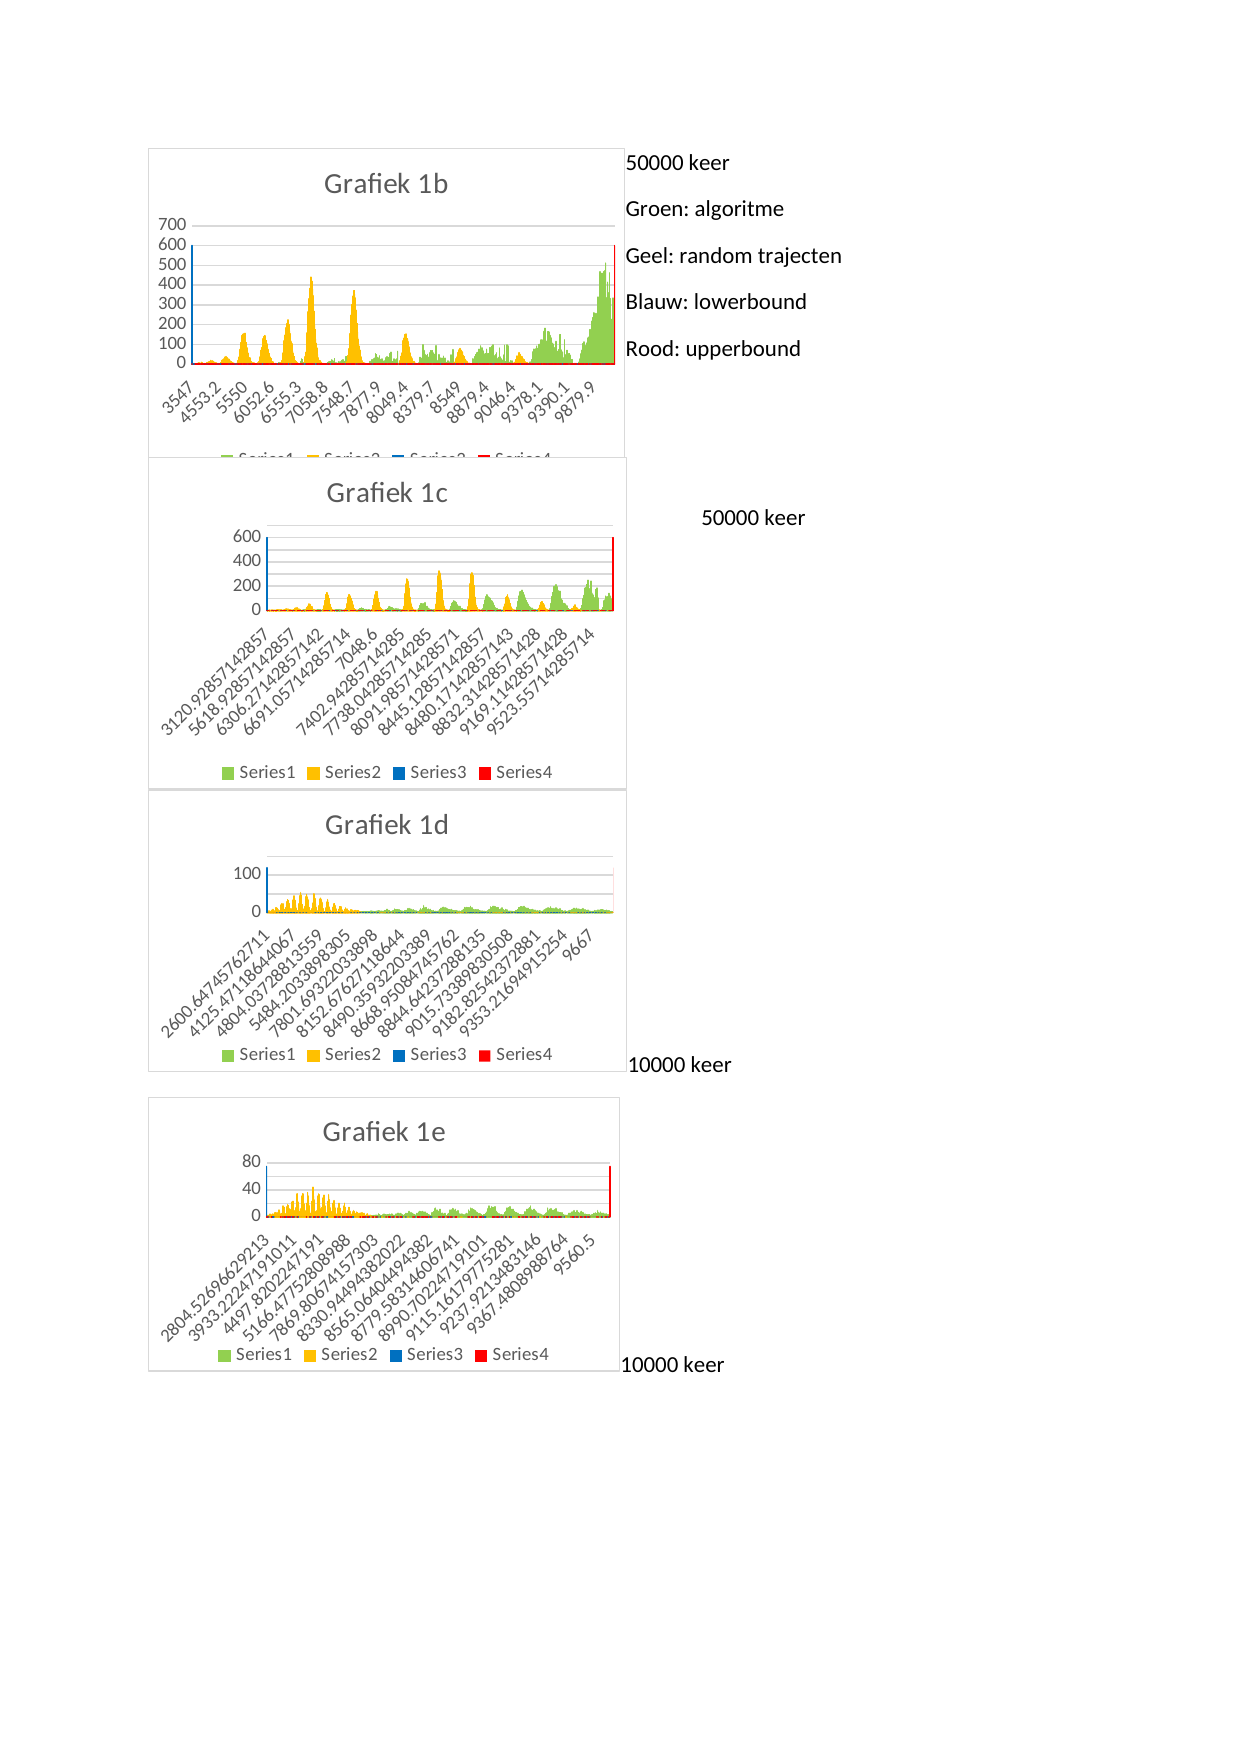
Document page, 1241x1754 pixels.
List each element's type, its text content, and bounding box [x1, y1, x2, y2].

text Rood: upperbound [625, 334, 1093, 392]
text 50000 keer [625, 148, 1093, 176]
text 10000 keer [148, 1097, 1093, 1378]
text Groen: algoritme [625, 194, 1093, 222]
text Blauw: lowerbound [625, 287, 1093, 315]
text Geel: random trajecten [625, 241, 1093, 269]
text 10000 keer [148, 643, 1093, 1078]
text 50000 keer [627, 503, 1093, 531]
